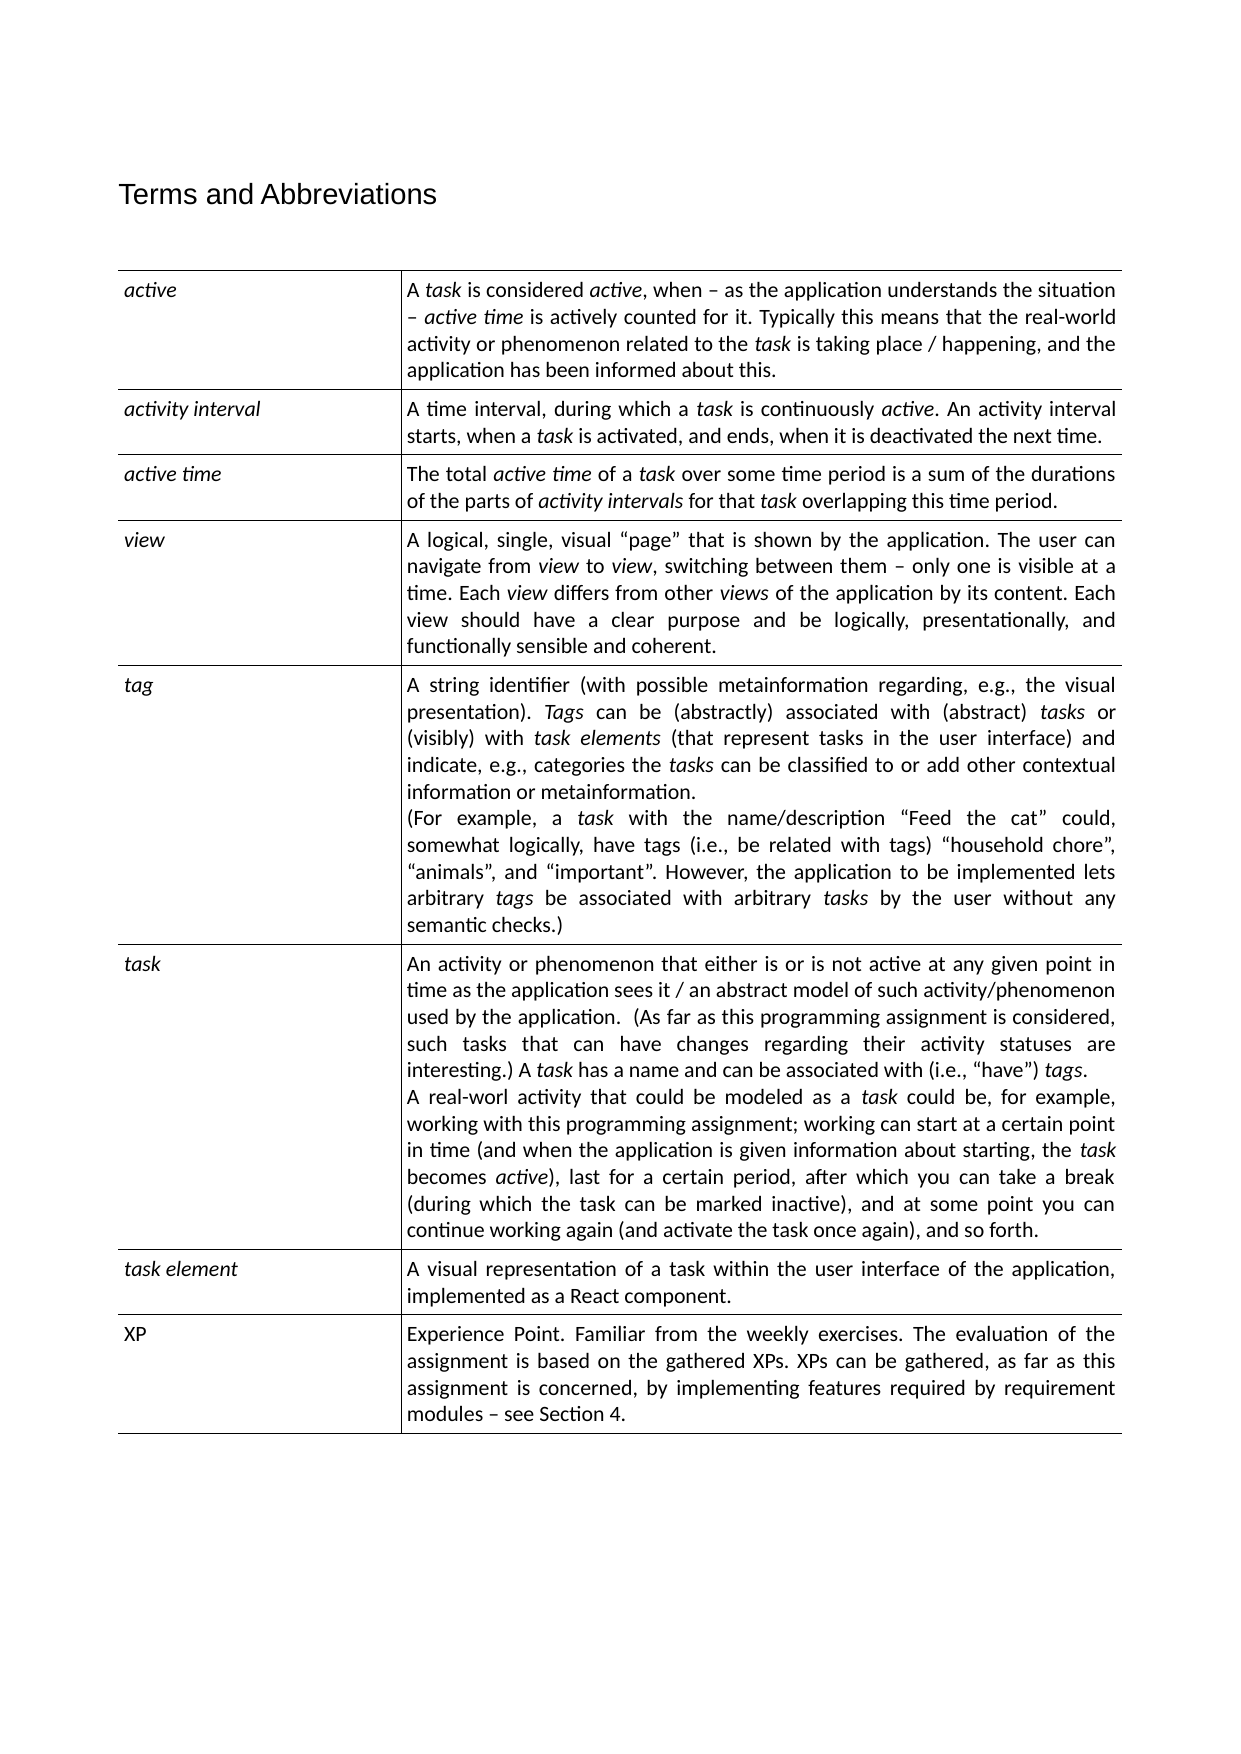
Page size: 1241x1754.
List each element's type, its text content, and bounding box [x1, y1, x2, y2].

table_cell task element [118, 1250, 401, 1314]
table_cell active time [118, 455, 401, 519]
table_cell XP [118, 1315, 401, 1433]
table_cell The total active time of a task over some time period is a sum of the durations of the parts of activity intervals for that task overlapping this time period. [402, 455, 1122, 519]
table_cell A string identifier (with possible metainformation regarding, e.g., the visual presentation). Tags can be (abstractly) associated with (abstract) tasks or (visibly) with task elements (that represent tasks in the user interface) and indicate, e.g., categories the tasks can be classified to or add other contextual information or metainformation. (For example, a task with the name/description “Feed the cat” could, somewhat logically, have tags (i.e., be related with tags) “household chore”, “animals”, and “important”. However, the application to be implemented lets arbitrary tags be associated with arbitrary tasks by the user without any semantic checks.) [402, 666, 1122, 943]
table_cell task [118, 945, 401, 1249]
table_cell A logical, single, visual “page” that is shown by the application. The user can navigate from view to view, switching between them – only one is visible at a time. Each view differs from other views of the application by its content. Each view should have a clear purpose and be logically, presentationally, and functionally sensible and coherent. [402, 521, 1122, 665]
table_cell A time interval, during which a task is continuously active. An activity interval starts, when a task is activated, and ends, when it is deactivated the next time. [402, 390, 1122, 454]
table_cell tag [118, 666, 401, 943]
table_cell view [118, 521, 401, 665]
subtitle Terms and Abbreviations [118, 177, 1122, 210]
table_header A task is considered active, when – as the application understands the situation – active time is actively counted for it. Typically this means that the real-world activity or phenomenon related to the task is taking place / happening, and the application has been informed about this. [402, 271, 1122, 389]
table_cell Experience Point. Familiar from the weekly exercises. The evaluation of the assignment is based on the gathered XPs. XPs can be gathered, as far as this assignment is concerned, by implementing features required by requirement modules – see Section 4. [402, 1315, 1122, 1433]
table_cell A visual representation of a task within the user interface of the application, implemented as a React component. [402, 1250, 1122, 1314]
table_header active [118, 271, 401, 389]
table_cell activity interval [118, 390, 401, 454]
table_cell An activity or phenomenon that either is or is not active at any given point in time as the application sees it / an abstract model of such activity/phenomenon used by the application. (As far as this programming assignment is considered, such tasks that can have changes regarding their activity statuses are interesting.) A task has a name and can be associated with (i.e., “have”) tags. A real-worl activity that could be modeled as a task could be, for example, working with this programming assignment; working can start at a certain point in time (and when the application is given information about starting, the task becomes active), last for a certain period, after which you can take a break (during which the task can be marked inactive), and at some point you can continue working again (and activate the task once again), and so forth. [402, 945, 1122, 1249]
